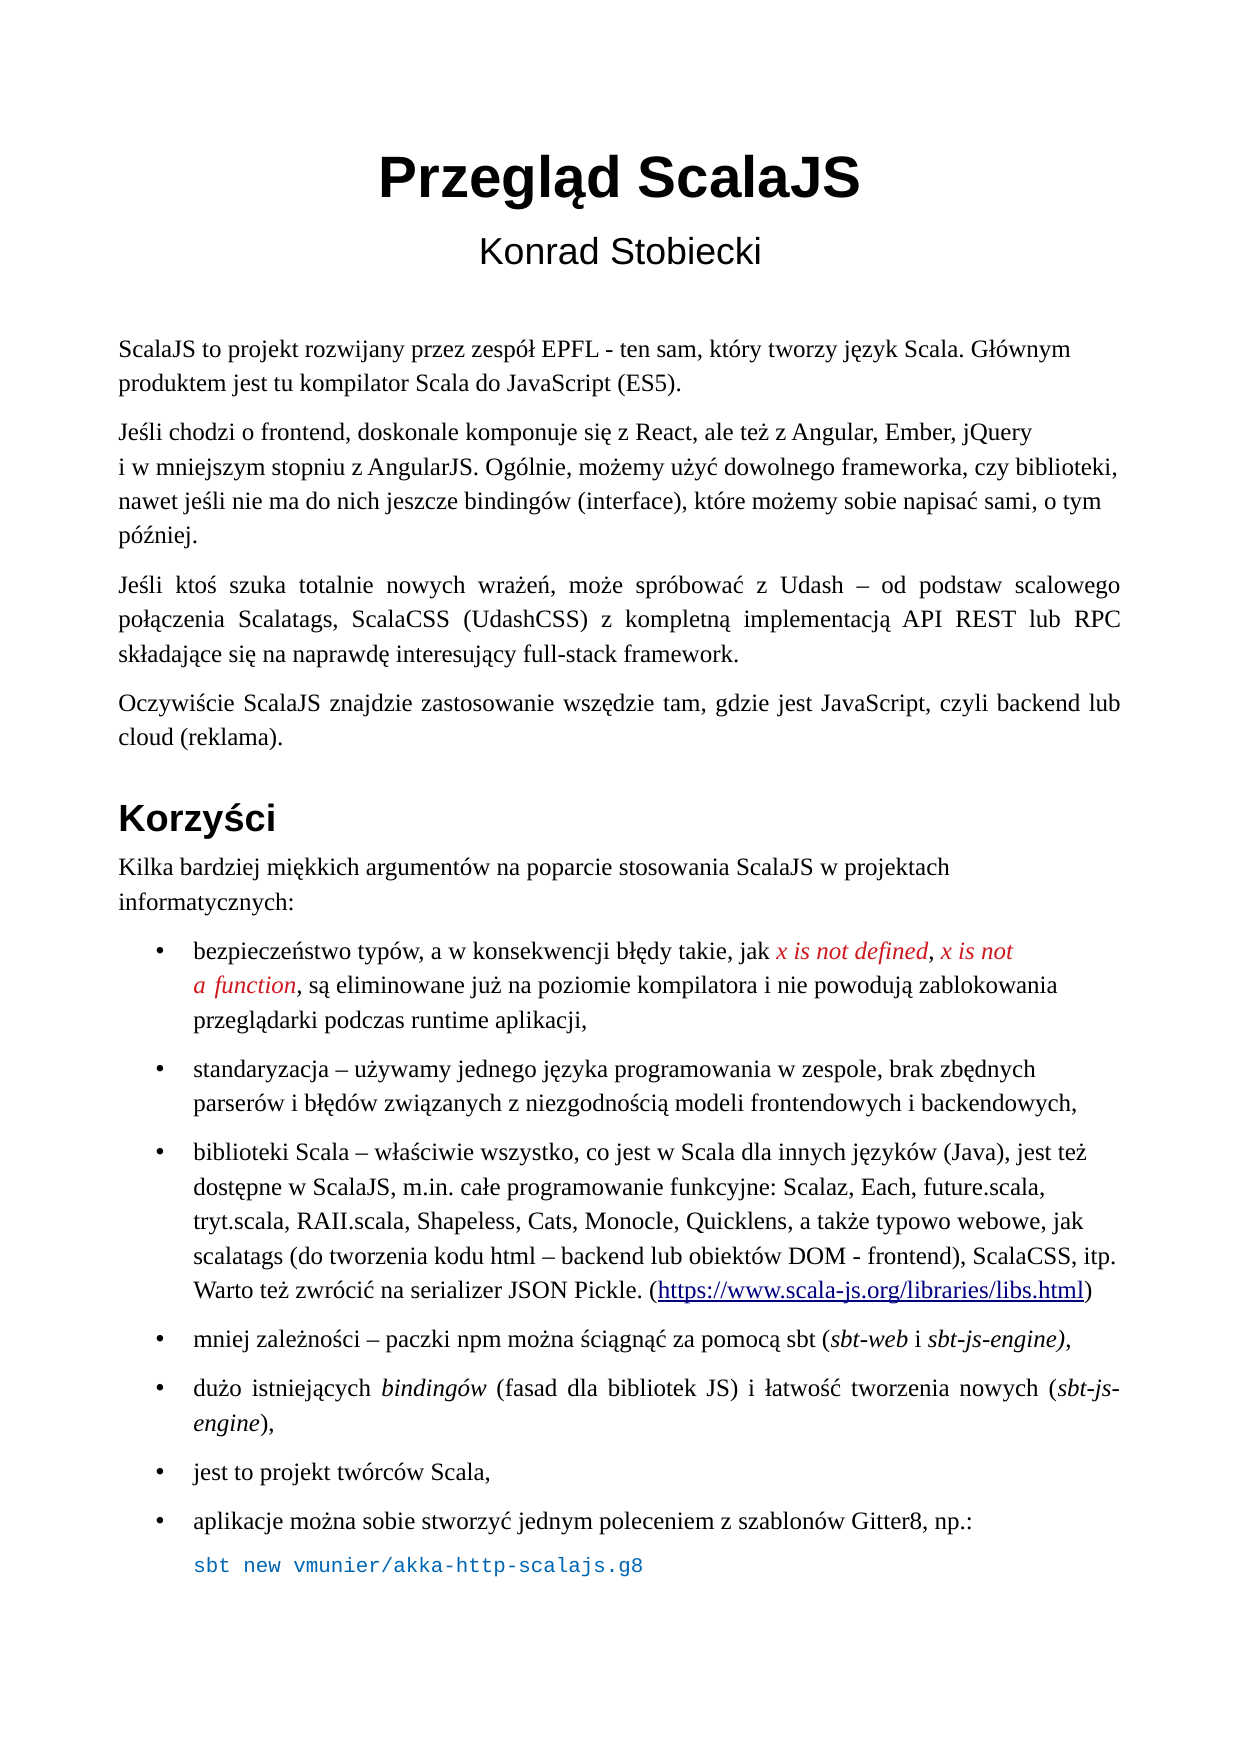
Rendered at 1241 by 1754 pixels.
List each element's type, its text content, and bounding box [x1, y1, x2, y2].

list jest to projekt twórców Scala, [156, 1457, 1122, 1486]
text Oczywiście ScalaJS znajdzie zastosowanie wszędzie tam, gdzie jest JavaScript, czyli backend lub cloud (reklama). [118, 688, 1122, 751]
list dużo istniejących bindingów (fasad dla bibliotek JS) i łatwość tworzenia nowych (sbt-js-engine), [156, 1373, 1122, 1437]
list bezpieczeństwo typów, a w konsekwencji błędy takie, jak x is not defined, x is not a function, są eliminowane już na poziomie kompilatora i nie powodują zablokowania przeglądarki podczas runtime aplikacji, [156, 936, 1122, 1034]
subtitle Korzyści [118, 796, 1122, 840]
list biblioteki Scala – właściwie wszystko, co jest w Scala dla innych języków (Java), jest też dostępne w ScalaJS, m.in. całe programowanie funkcyjne: Scalaz, Each, future.scala, tryt.scala, RAII.scala, Shapeless, Cats, Monocle, Quicklens, a także typowo webowe, jak scalatags (do tworzenia kodu html – backend lub obiektów DOM - frontend), ScalaCSS, itp. Warto też zwrócić na serializer JSON Pickle. (https://www.scala-js.org/libraries/libs.html) [156, 1137, 1122, 1304]
list mniej zależności – paczki npm można ściągnąć za pomocą sbt (sbt-web i sbt-js-engine), [156, 1324, 1122, 1353]
subtitle Konrad Stobiecki [118, 229, 1122, 272]
title Przegląd ScalaJS [118, 143, 1122, 210]
list sbt new vmunier/akka-http-scalajs.g8 [156, 1555, 1122, 1579]
list standaryzacja – używamy jednego języka programowania w zespole, brak zbędnych parserów i błędów związanych z niezgodnością modeli frontendowych i backendowych, [156, 1054, 1122, 1117]
list aplikacje można sobie stworzyć jednym poleceniem z szablonów Gitter8, np.: [156, 1506, 1122, 1535]
text ScalaJS to projekt rozwijany przez zespół EPFL - ten sam, który tworzy język Scala. Głównym produktem jest tu kompilator Scala do JavaScript (ES5). [118, 334, 1122, 397]
text Jeśli ktoś szuka totalnie nowych wrażeń, może spróbować z Udash – od podstaw scalowego połączenia Scalatags, ScalaCSS (UdashCSS) z kompletną implementacją API REST lub RPC składające się na naprawdę interesujący full-stack framework. [118, 570, 1122, 667]
text Kilka bardziej miękkich argumentów na poparcie stosowania ScalaJS w projektach informatycznych: [118, 852, 1122, 916]
text Jeśli chodzi o frontend, doskonale komponuje się z React, ale też z Angular, Ember, jQuery i w mniejszym stopniu z AngularJS. Ogólnie, możemy użyć dowolnego frameworka, czy biblioteki, nawet jeśli nie ma do nich jeszcze bindingów (interface), które możemy sobie napisać sami, o tym później. [118, 417, 1122, 549]
